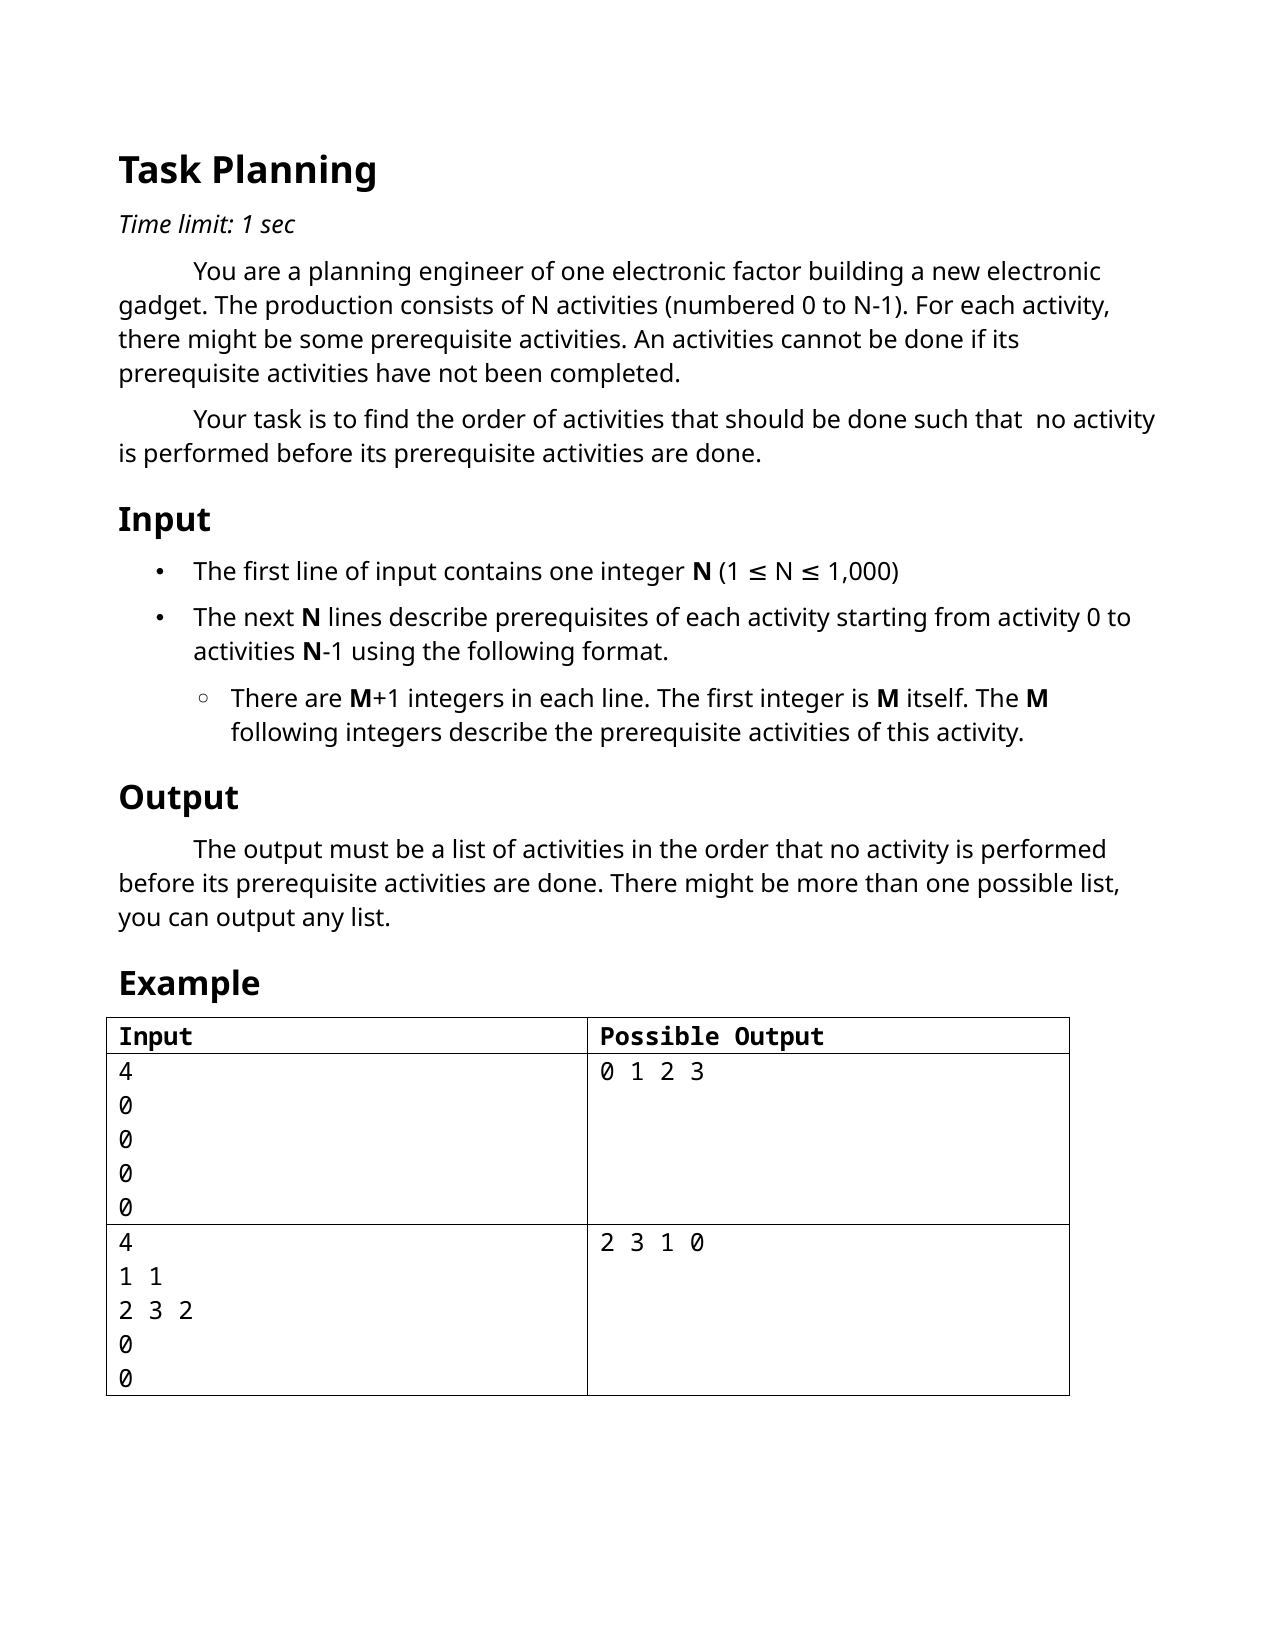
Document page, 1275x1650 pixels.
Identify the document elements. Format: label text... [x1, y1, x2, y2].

subtitle Example [118, 959, 1157, 1005]
table_header Possible Output [588, 1018, 1069, 1052]
table_cell 4 1 1 2 3 2 0 0 [107, 1225, 587, 1395]
list The next N lines describe prerequisites of each activity starting from activity 0 to activities N-1 using the following format. [156, 600, 1157, 668]
text Your task is to find the order of activities that should be done such that no activity is performed before its prerequisite activities are done. [118, 402, 1157, 470]
table_header Input [107, 1018, 587, 1052]
table_cell 2 3 1 0 [588, 1225, 1069, 1395]
text The output must be a list of activities in the order that no activity is performed before its prerequisite activities are done. There might be more than one possible list, you can output any list. [118, 832, 1157, 934]
text Time limit: 1 sec [118, 207, 1157, 241]
list There are M+1 integers in each line. The first integer is M itself. The M following integers describe the prerequisite activities of this activity. [193, 681, 1157, 749]
table_cell 0 1 2 3 [588, 1054, 1069, 1224]
title Task Planning [118, 143, 1157, 194]
table_cell 4 0 0 0 0 [107, 1054, 587, 1224]
subtitle Output [118, 774, 1157, 819]
list The first line of input contains one integer N (1 ≤ N ≤ 1,000) [156, 553, 1157, 587]
subtitle Input [118, 495, 1157, 541]
text You are a planning engineer of one electronic factor building a new electronic gadget. The production consists of N activities (numbered 0 to N-1). For each activity, there might be some prerequisite activities. An activities cannot be done if its prerequisite activities have not been completed. [118, 253, 1157, 389]
